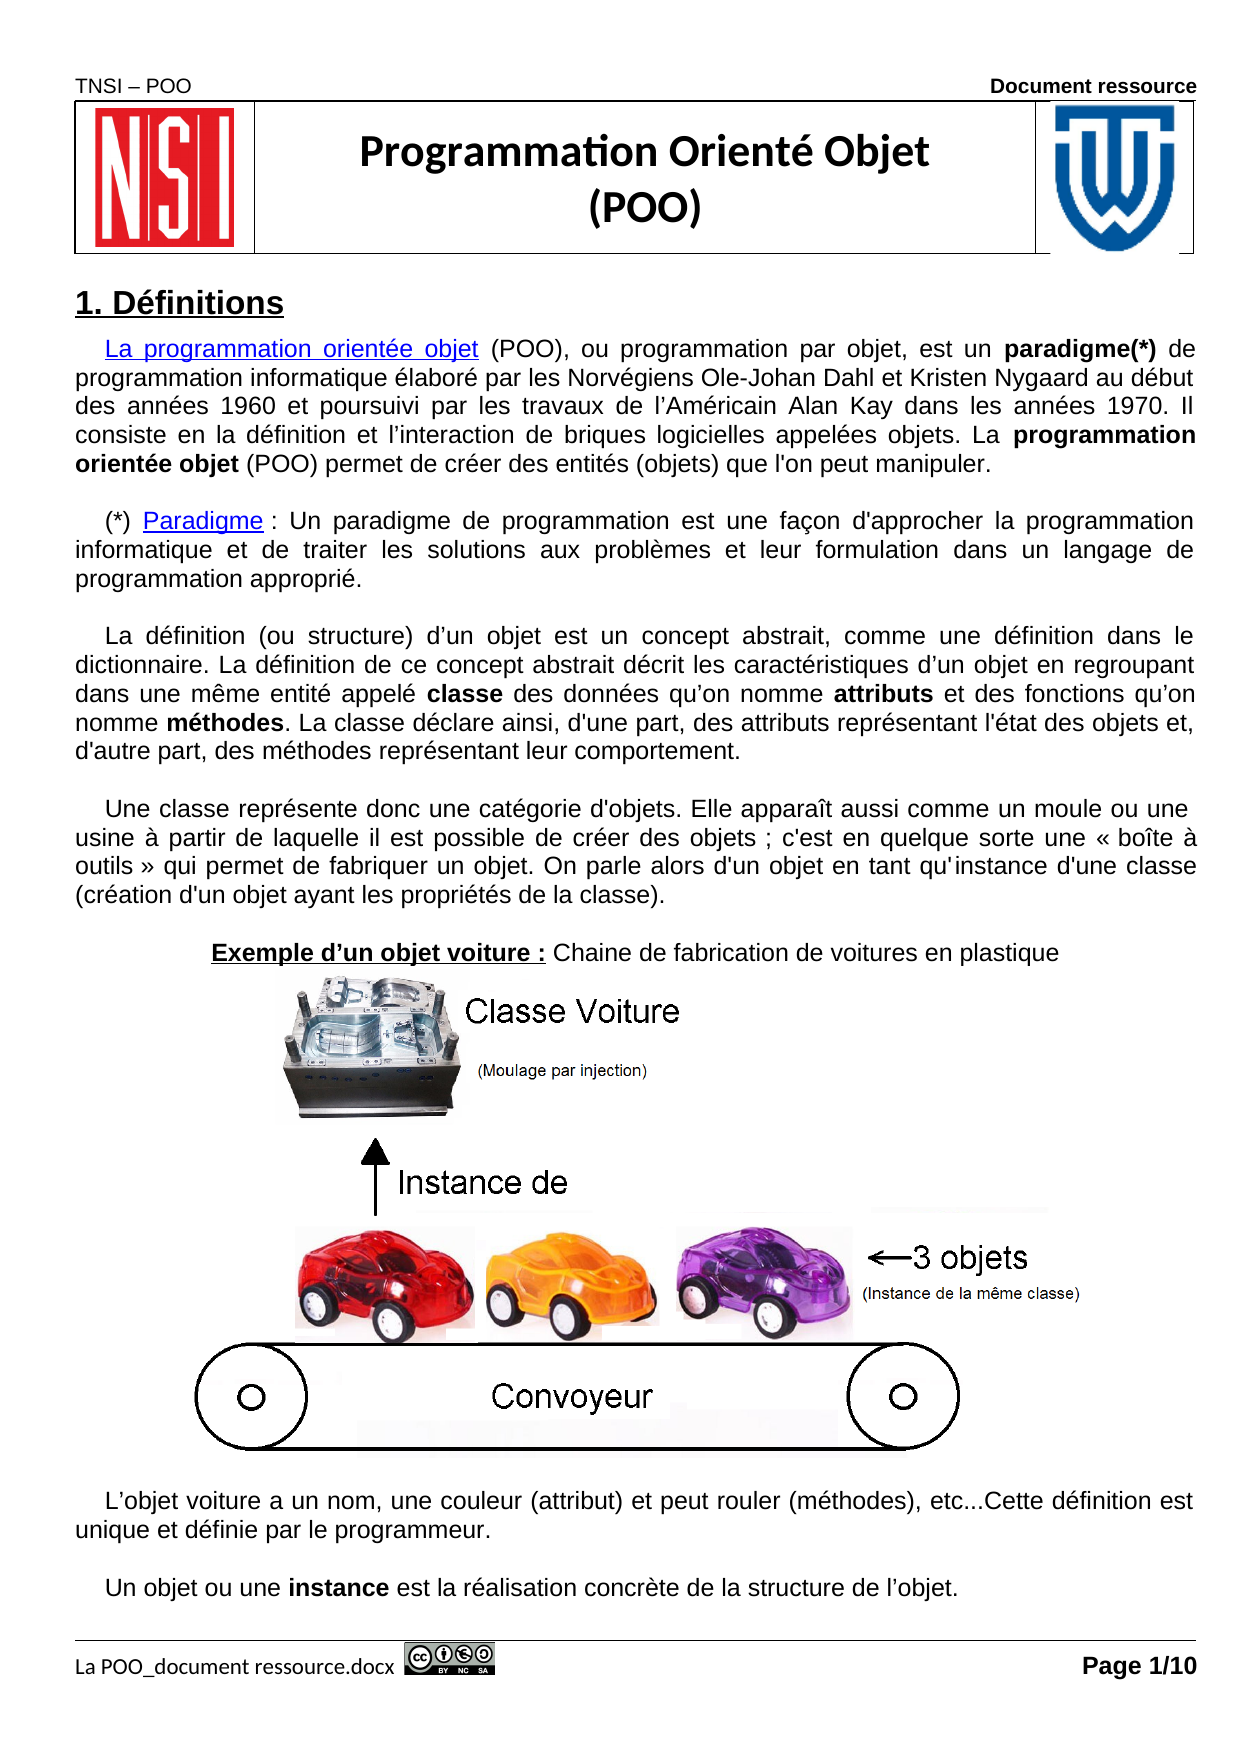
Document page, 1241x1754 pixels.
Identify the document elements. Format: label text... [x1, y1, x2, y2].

list Définitions [75, 283, 1196, 321]
text L’objet voiture a un nom, une couleur (attribut) et peut rouler (méthodes), etc...Cette définition est unique et définie par le programmeur. [75, 1486, 1196, 1544]
table_header [76, 102, 254, 253]
picture [404, 1642, 495, 1675]
text Exemple d’un objet voiture : Chaine de fabrication de voitures en plastique [75, 938, 1196, 966]
picture [190, 966, 1084, 1458]
text La définition (ou structure) d’un objet est un concept abstrait, comme une définition dans le dictionnaire. La définition de ce concept abstrait décrit les caractéristiques d’un objet en regroupant dans une même entité appelé classe des données qu’on nomme attributs et des fonctions qu’on nomme méthodes. La classe déclare ainsi, d'une part, des attributs représentant l'état des objets et, d'autre part, des méthodes représentant leur comportement. [75, 621, 1196, 765]
text Une classe représente donc une catégorie d'objets. Elle apparaît aussi comme un moule ou une usine à partir de laquelle il est possible de créer des objets ; c'est en quelque sorte une « boîte à outils » qui permet de fabriquer un objet. On parle alors d'un objet en tant qu'instance d'une classe (création d'un objet ayant les propriétés de la classe). [75, 794, 1197, 909]
table_header [1036, 102, 1050, 253]
text Un objet ou une instance est la réalisation concrète de la structure de l’objet. [75, 1572, 1196, 1601]
table_header Programmation Orienté Objet (POO) [255, 102, 1035, 253]
text (*) Paradigme : Un paradigme de programmation est une façon d'approcher la programmation informatique et de traiter les solutions aux problèmes et leur formulation dans un langage de programmation approprié. [75, 506, 1196, 593]
text La programmation orientée objet (POO), ou programmation par objet, est un paradigme(*) de programmation informatique élaboré par les Norvégiens Ole-Johan Dahl et Kristen Nygaard au début des années 1960 et poursuivi par les travaux de l’Américain Alan Kay dans les années 1970. Il consiste en la définition et l’interaction de briques logicielles appelées objets. La programmation orientée objet (POO) permet de créer des entités (objets) que l'on peut manipuler. [75, 334, 1196, 478]
table_header [1180, 102, 1193, 253]
